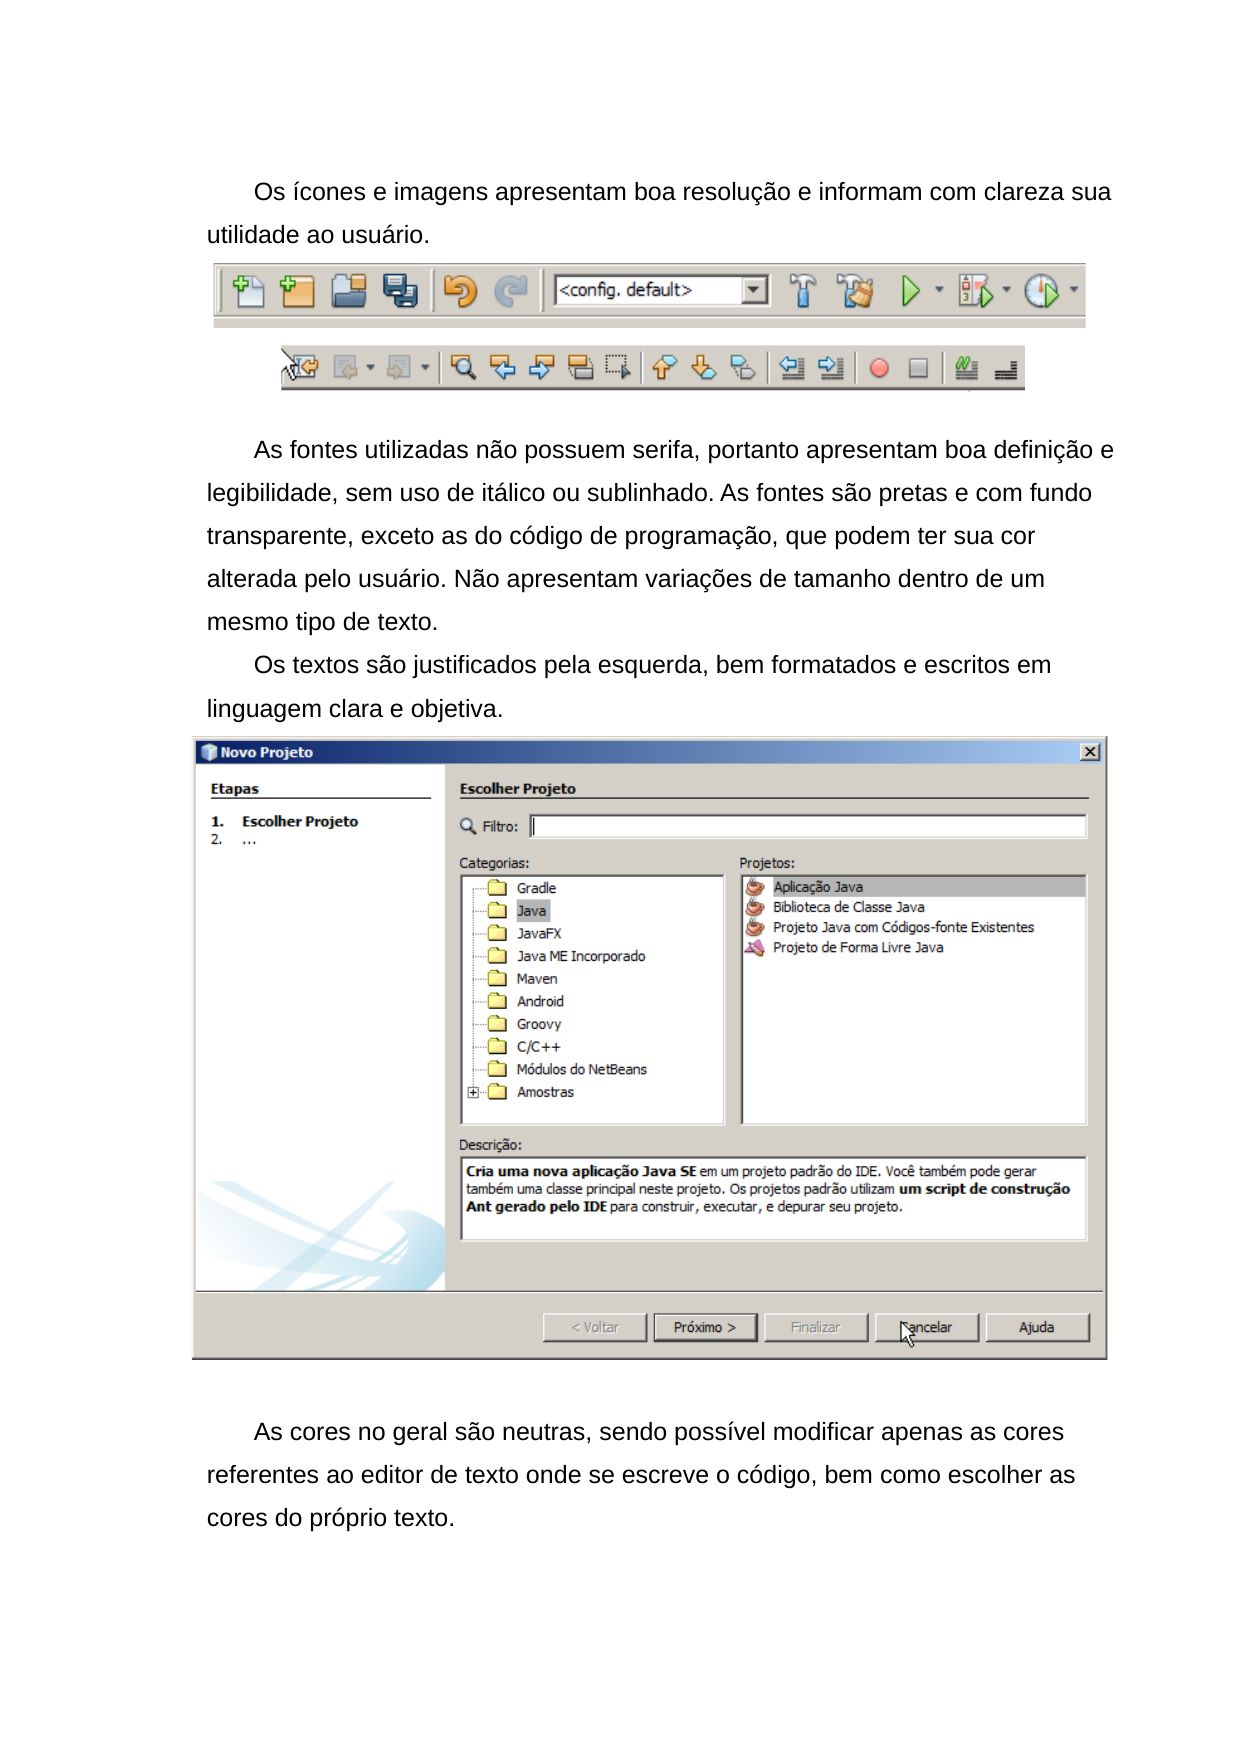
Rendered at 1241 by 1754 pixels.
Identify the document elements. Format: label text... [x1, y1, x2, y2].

text As cores no geral são neutras, sendo possível modificar apenas as cores referentes ao editor de texto onde se escreve o código, bem como escolher as cores do próprio texto. [207, 1417, 1122, 1532]
text As fontes utilizadas não possuem serifa, portanto apresentam boa definição e legibilidade, sem uso de itálico ou sublinhado. As fontes são pretas e com fundo transparente, exceto as do código de programação, que podem ter sua cor alterada pelo usuário. Não apresentam variações de tamanho dentro de um mesmo tipo de texto. [207, 435, 1122, 636]
text Os ícones e imagens apresentam boa resolução e informam com clareza sua utilidade ao usuário. [207, 177, 1122, 249]
picture [213, 263, 1086, 328]
picture [281, 344, 1025, 392]
picture [191, 736, 1108, 1360]
text Os textos são justificados pela esquerda, bem formatados e escritos em linguagem clara e objetiva. [207, 650, 1122, 722]
